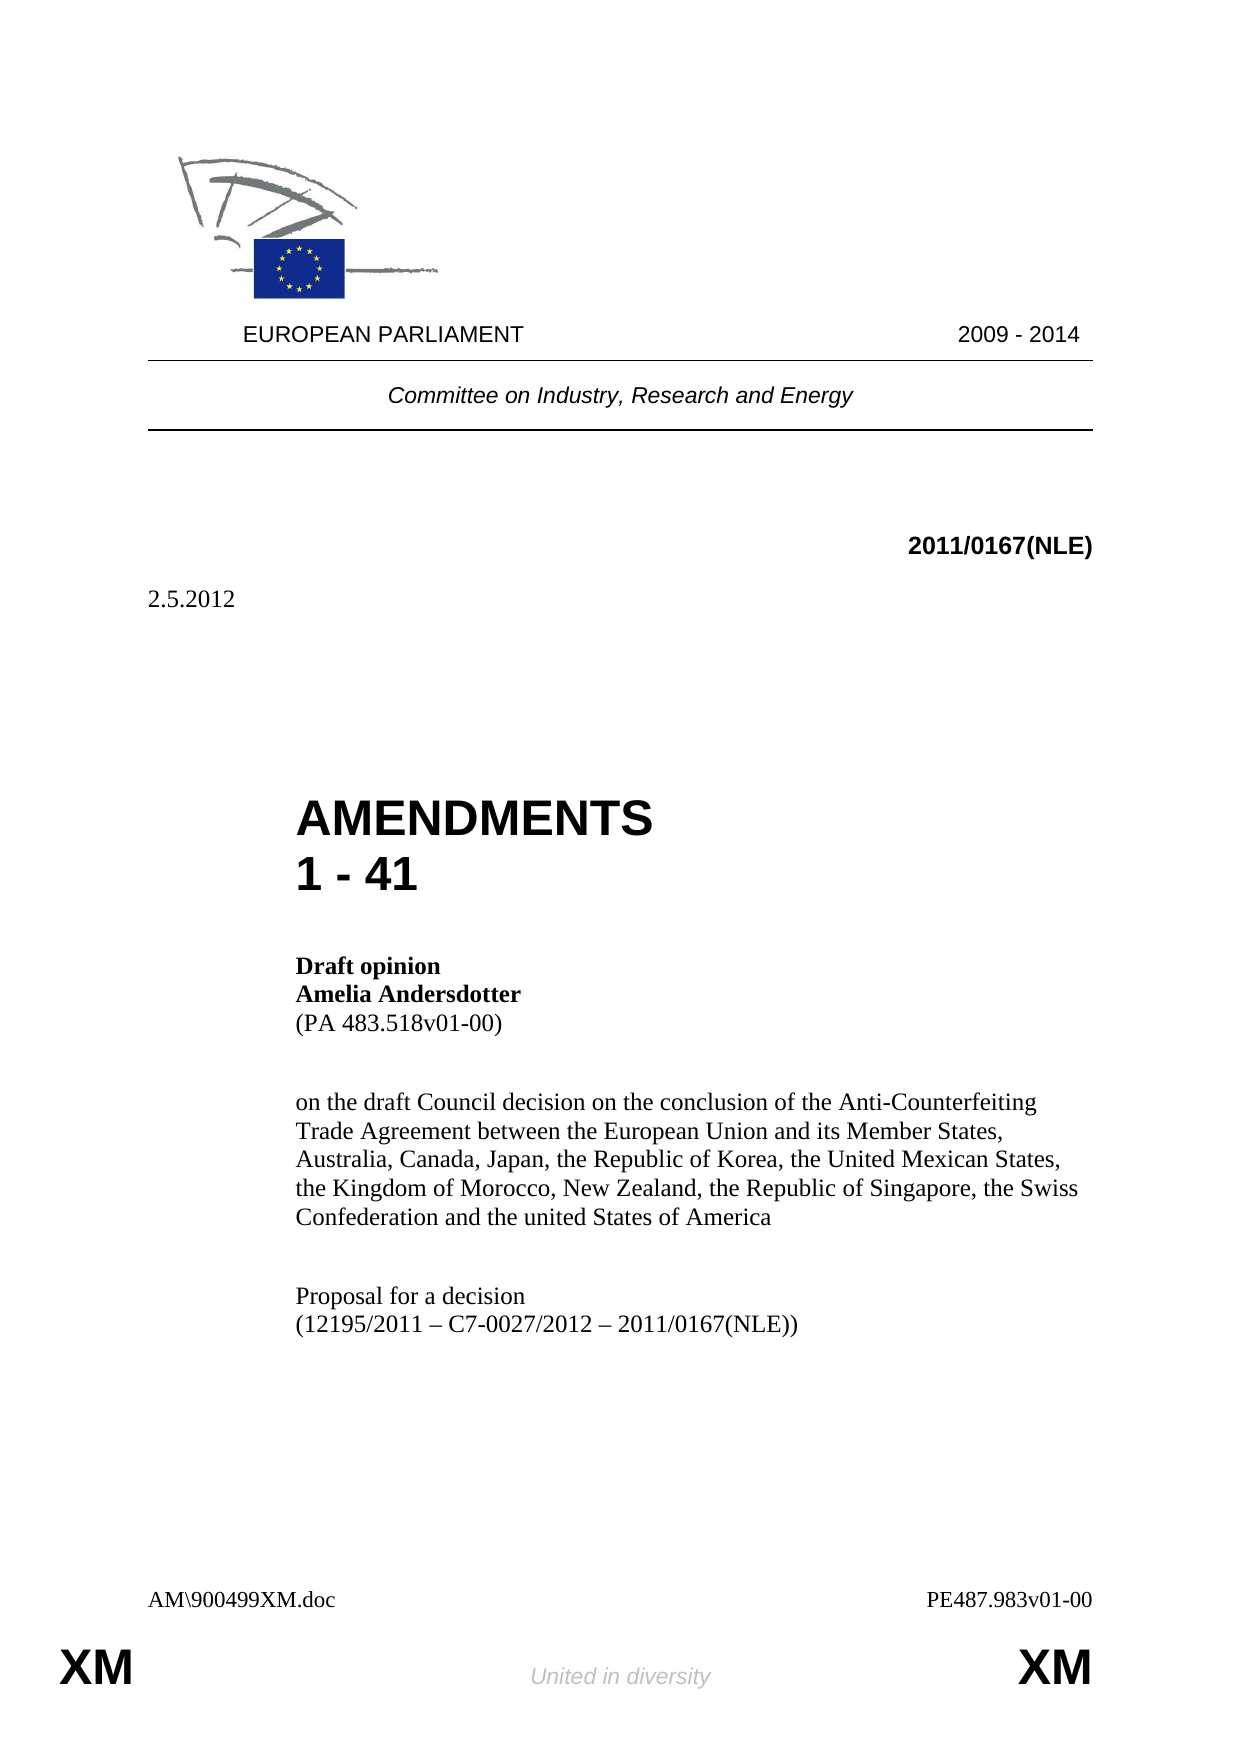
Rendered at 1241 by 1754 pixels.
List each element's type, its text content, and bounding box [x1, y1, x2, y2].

table_cell [149, 309, 231, 360]
text <DocRefPE>(PA 483.518v01-00)</DocRefPE> [295, 1008, 1093, 1037]
text <Date>{02/05/2012}2.5.2012</Date> [148, 584, 1093, 613]
text <DocAmend>Proposal for a decision</DocAmend> [295, 1281, 1093, 1309]
text <TypeAM>AMENDMENTS</TypeAM> [295, 788, 1093, 846]
text <DocRef>(12195/2011 – C7‑0027/2012 – 2011/0167(NLE))</DocRef> [295, 1309, 1093, 1338]
text <RangeAM>1 - 41</RangeAM> [295, 846, 1093, 901]
table_cell 2009 - 2014 [767, 309, 1091, 360]
text <TitreType>Draft opinion</TitreType> [295, 951, 1093, 979]
table_header [767, 147, 1091, 309]
text <Titre>on the draft Council decision on the conclusion of the Anti-Counterfeiting Trade Agreement between the European Union and its Member States, Australia, Canada, Japan, the Republic of Korea, the United Mexican States, the Kingdom of Morocco, New Zealand, the Republic of Singapore, the Swiss Confederation and the united States of America</Titre> [295, 1087, 1093, 1231]
text <RefProc>2011/0167</RefProc><RefTypeProc>(NLE)</RefTypeProc> [148, 531, 1093, 559]
table_cell EUROPEAN PARLIAMENT [231, 309, 767, 360]
text <Commission>{ITRE}Committee on Industry, Research and Energy</Commission> [148, 382, 1093, 408]
text <Rapporteur>Amelia Andersdotter</Rapporteur> [295, 979, 1093, 1008]
picture [177, 156, 440, 300]
table_header [149, 147, 767, 309]
